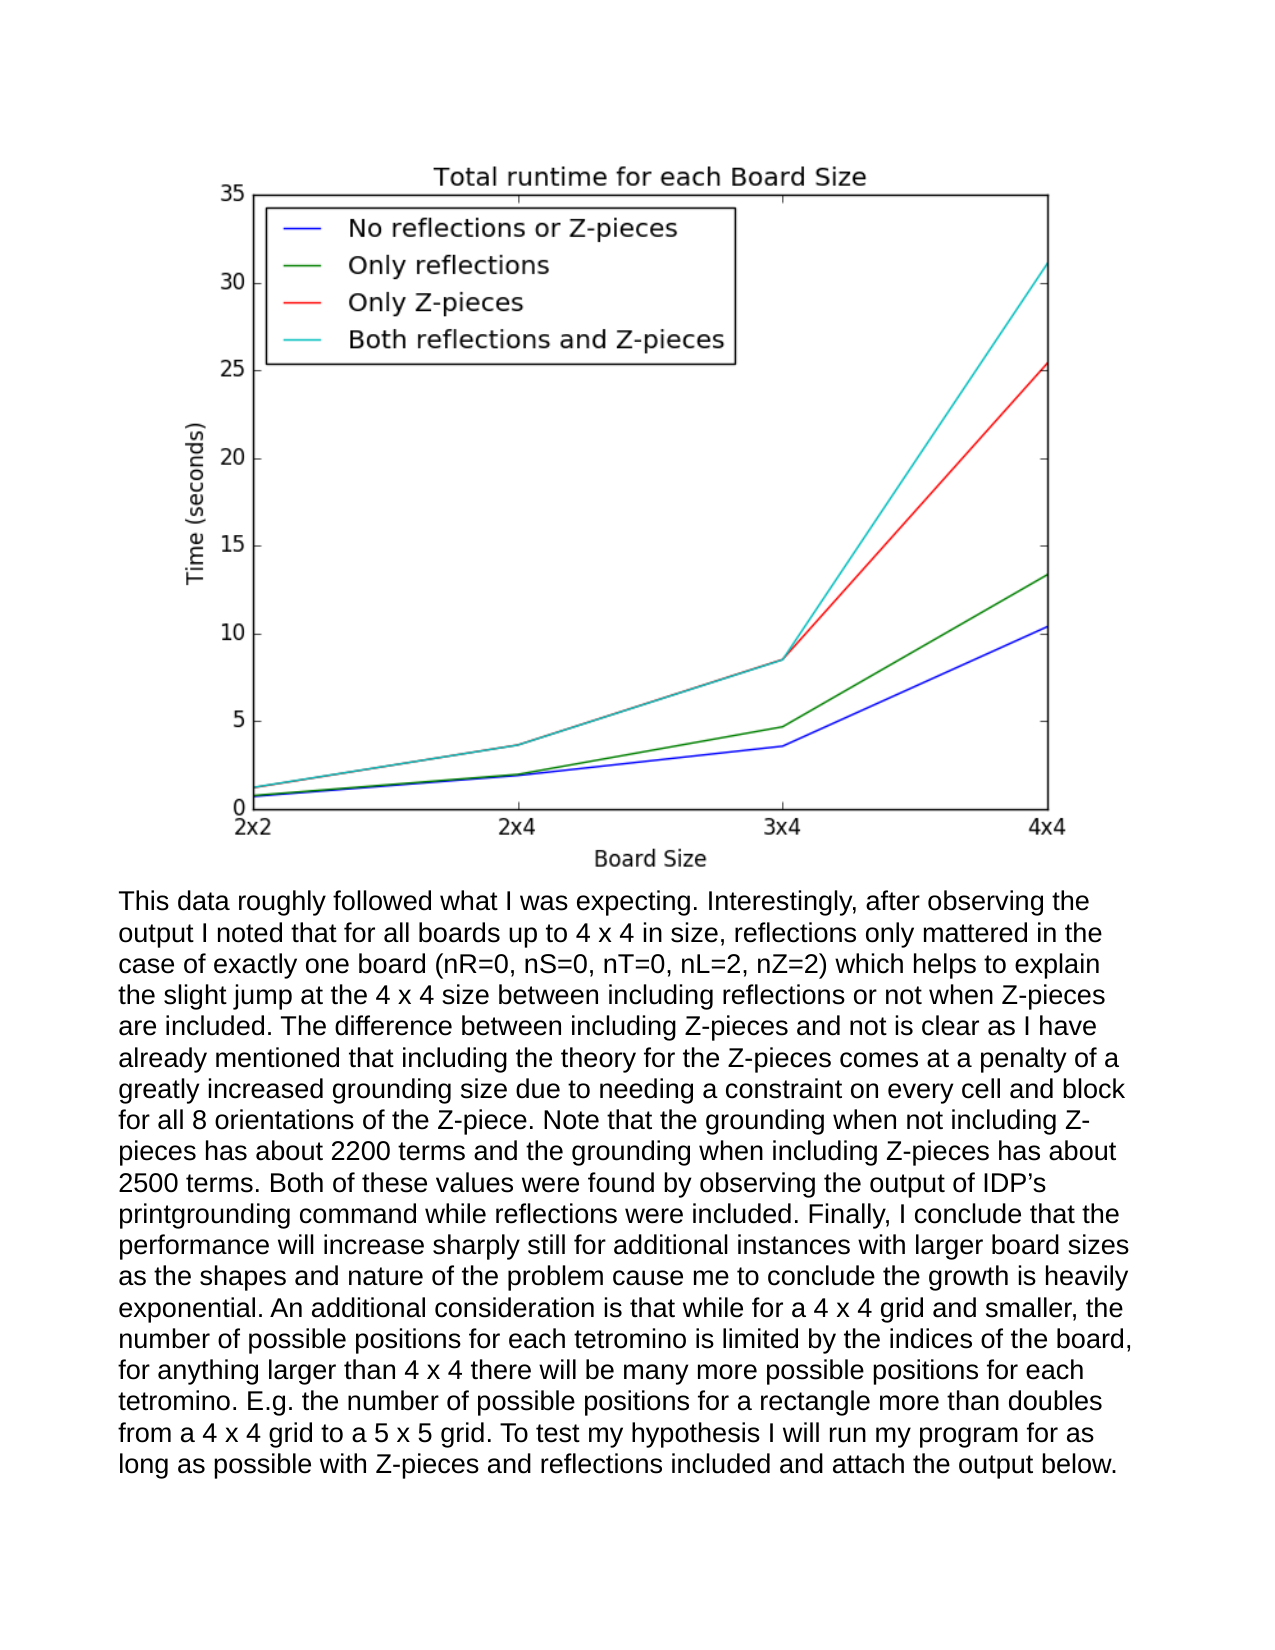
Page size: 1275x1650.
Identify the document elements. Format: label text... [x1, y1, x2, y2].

text This data roughly followed what I was expecting. Interestingly, after observing the output I noted that for all boards up to 4 x 4 in size, reflections only mattered in the case of exactly one board (nR=0, nS=0, nT=0, nL=2, nZ=2) which helps to explain the slight jump at the 4 x 4 size between including reflections or not when Z-pieces are included. The difference between including Z-pieces and not is clear as I have already mentioned that including the theory for the Z-pieces comes at a penalty of a greatly increased grounding size due to needing a constraint on every cell and block for all 8 orientations of the Z-piece. Note that the grounding when not including Z-pieces has about 2200 terms and the grounding when including Z-pieces has about 2500 terms. Both of these values were found by observing the output of IDP’s printgrounding command while reflections were included. Finally, I conclude that the performance will increase sharply still for additional instances with larger board sizes as the shapes and nature of the problem cause me to conclude the growth is heavily exponential. An additional consideration is that while for a 4 x 4 grid and smaller, the number of possible positions for each tetromino is limited by the indices of the board, for anything larger than 4 x 4 there will be many more possible positions for each tetromino. E.g. the number of possible positions for a rectangle more than doubles from a 4 x 4 grid to a 5 x 5 grid. To test my hypothesis I will run my program for as long as possible with Z-pieces and reflections included and attach the output below. [118, 136, 1141, 1479]
picture [126, 118, 1149, 886]
